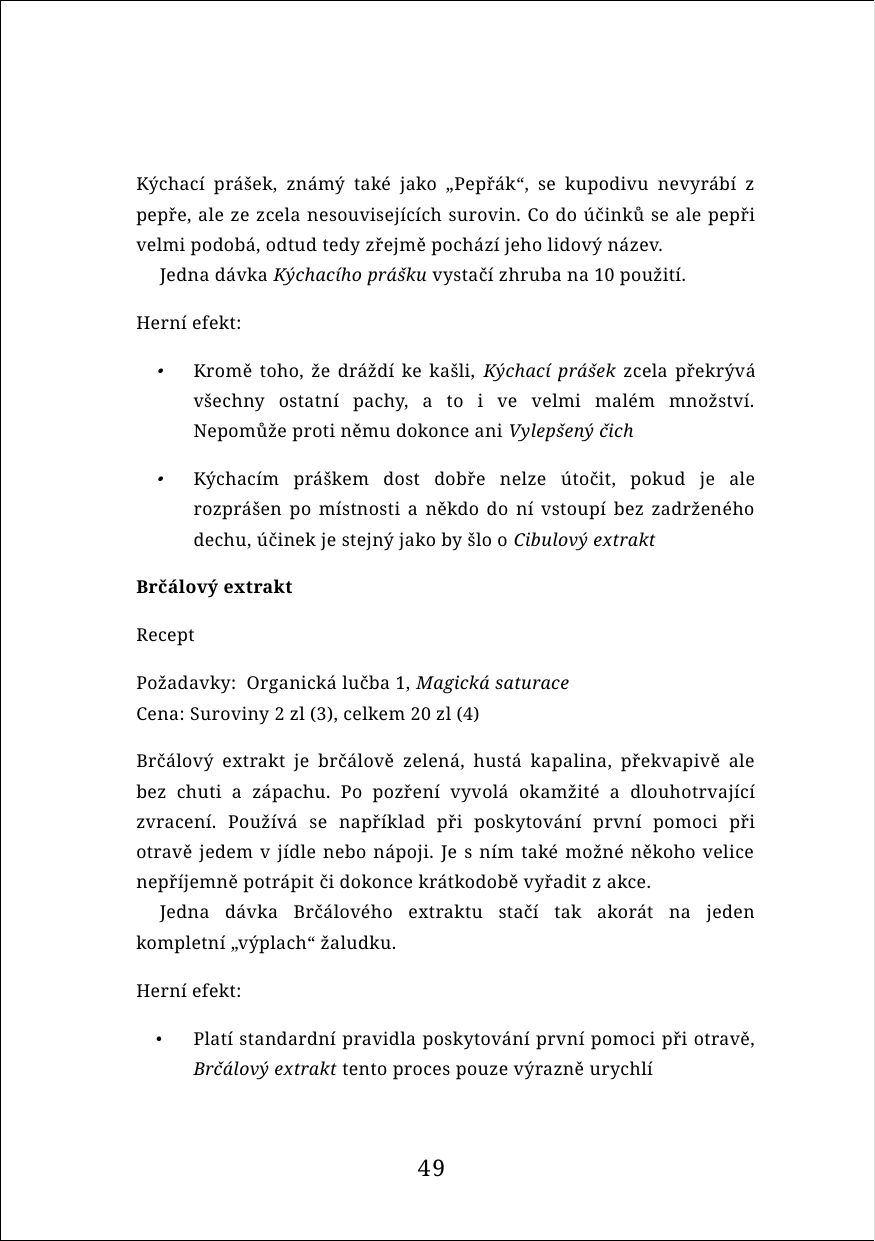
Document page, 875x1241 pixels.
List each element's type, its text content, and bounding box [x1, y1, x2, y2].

text Herní efekt: [136, 978, 756, 1002]
text Recept [136, 623, 756, 647]
text Požadavky: Organická lučba 1, Magická saturace Cena: Suroviny 2 zl (3), celkem 20 zl (4) [136, 671, 756, 725]
text Brčálový extrakt [136, 575, 756, 599]
text Kýchací prášek, známý také jako „Pepřák“, se kupodivu nevyrábí z pepře, ale ze zcela nesouvisejících surovin. Co do účinků se ale pepři velmi podobá, odtud tedy zřejmě pochází jeho lidový název. Jedna dávka Kýchacího prášku vystačí zhruba na 10 použití. [136, 172, 756, 287]
list Kromě toho, že dráždí ke kašli, Kýchací prášek zcela překrývá všechny ostatní pachy, a to i ve velmi malém množství. Nepomůže proti němu dokonce ani Vylepšený čich [156, 358, 756, 443]
text Herní efekt: [136, 310, 756, 334]
list Platí standardní pravidla poskytování první pomoci při otravě, Brčálový extrakt tento proces pouze výrazně urychlí [156, 1026, 756, 1080]
list Kýchacím práškem dost dobře nelze útočit, pokud je ale rozprášen po místnosti a někdo do ní vstoupí bez zadrženého dechu, účinek je stejný jako by šlo o Cibulový extrakt [156, 467, 756, 551]
text Brčálový extrakt je brčálově zelená, hustá kapalina, překvapivě ale bez chuti a zápachu. Po pozření vyvolá okamžité a dlouhotrvající zvracení. Používá se například při poskytování první pomoci při otravě jedem v jídle nebo nápoji. Je s ním také možné někoho velice nepříjemně potrápit či dokonce krátkodobě vyřadit z akce. Jedna dávka Brčálového extraktu stačí tak akorát na jeden kompletní „výplach“ žaludku. [136, 749, 756, 954]
